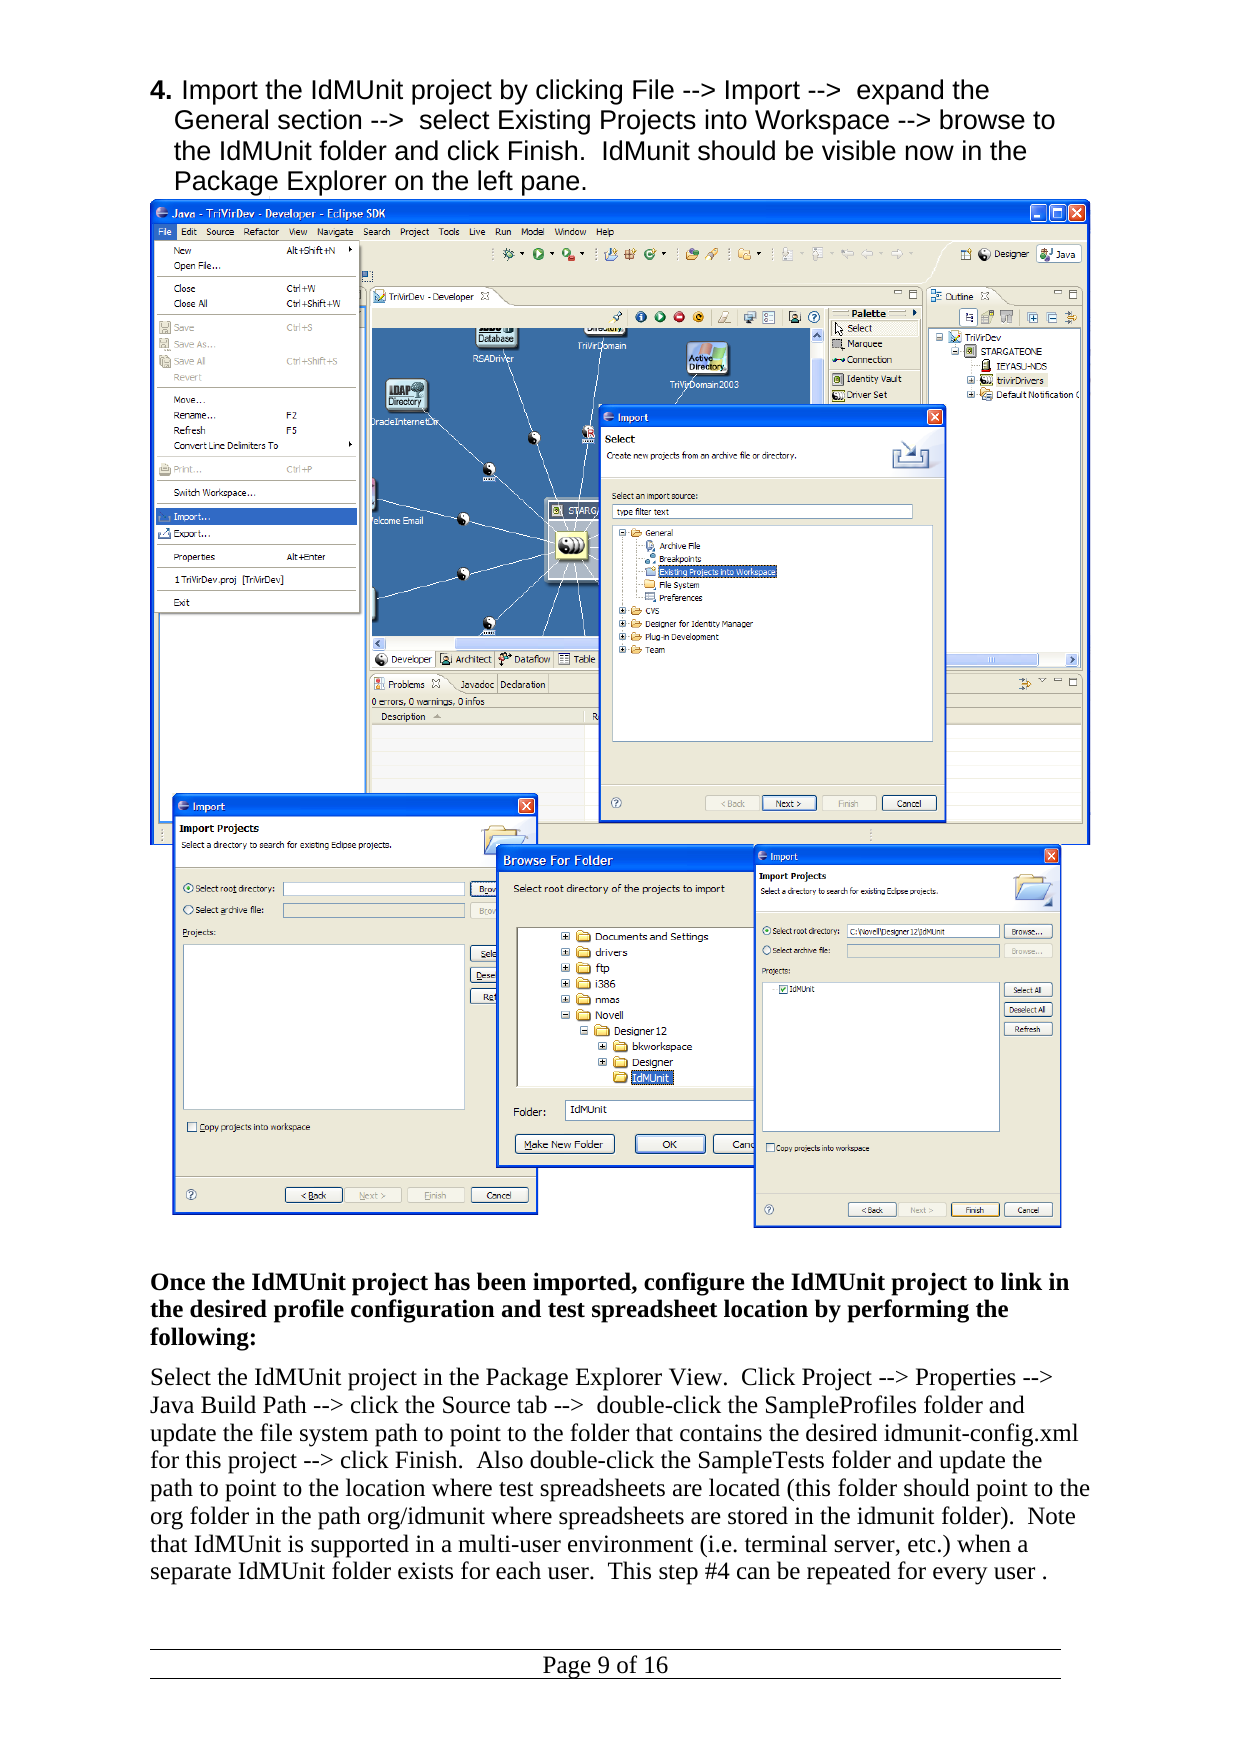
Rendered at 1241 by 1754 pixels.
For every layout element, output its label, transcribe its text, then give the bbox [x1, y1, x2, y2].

picture [172, 793, 1062, 1228]
picture [598, 404, 947, 823]
text Select the IdMUnit project in the Package Explorer View. Click Project --> Properties --> Java Build Path --> click the Source tab --> double-click the SampleProfiles folder and update the file system path to point to the folder that contains the desired idmunit-config.xml for this project --> click Finish. Also double-click the SampleTests folder and update the path to point to the location where test spreadsheets are located (this folder should point to the org folder in the path org/idmunit where spreadsheets are stored in the idmunit folder). Note that IdMUnit is supported in a multi-user environment (i.e. terminal server, etc.) when a separate IdMUnit folder exists for each user. This step #4 can be repeated for every user . [150, 1363, 1091, 1585]
text Once the IdMUnit project has been imported, configure the IdMUnit project to link in the desired profile configuration and test spreadsheet location by performing the following: [150, 1268, 1091, 1351]
subtitle Import the IdMUnit project by clicking File --> Import --> expand the General section --> select Existing Projects into Workspace --> browse to the IdMUnit folder and click Finish. IdMunit should be visible now in the Package Explorer on the left pane. [150, 75, 1091, 196]
